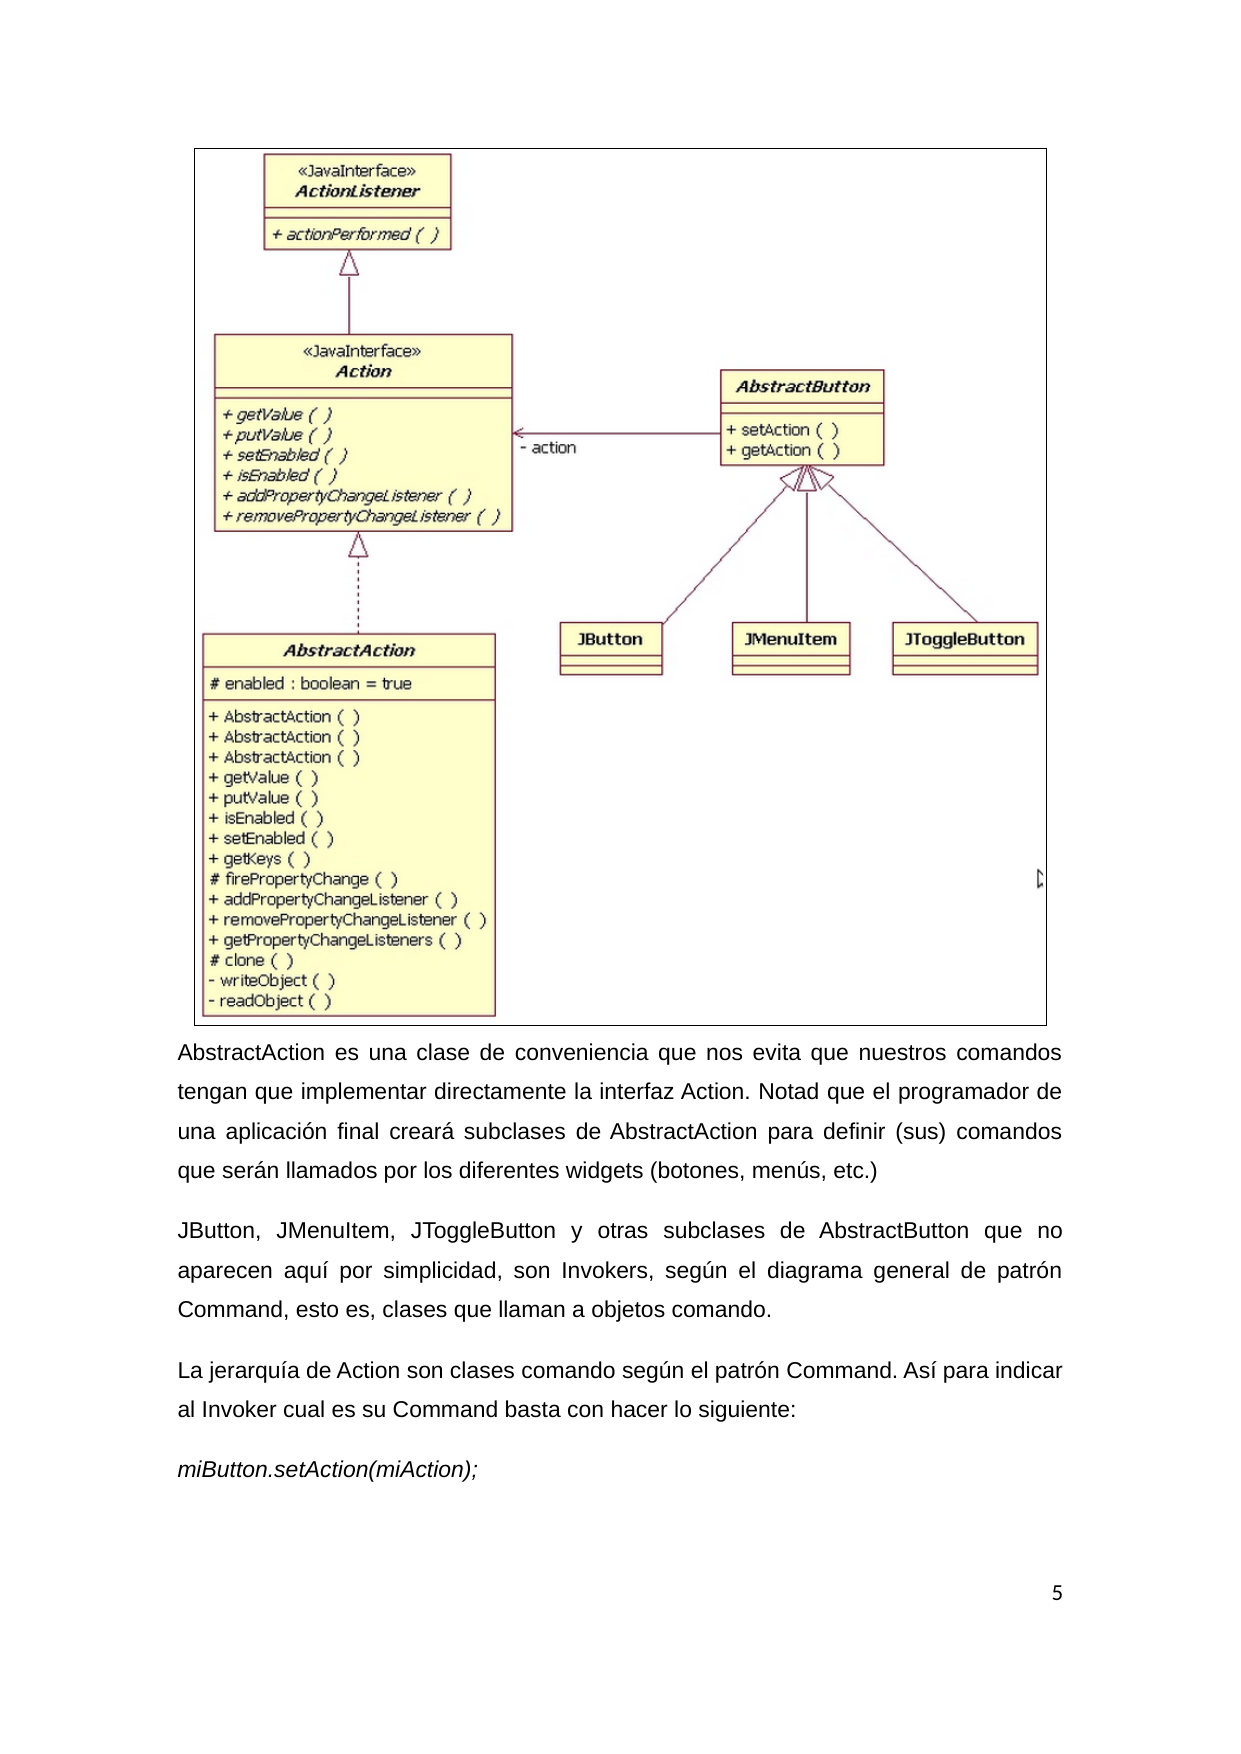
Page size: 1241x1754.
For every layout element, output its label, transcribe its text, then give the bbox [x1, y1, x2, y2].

text AbstractAction es una clase de conveniencia que nos evita que nuestros comandos tengan que implementar directamente la interfaz Action. Notad que el programador de una aplicación final creará subclases de AbstractAction para definir (sus) comandos que serán llamados por los diferentes widgets (botones, menús, etc.) [177, 148, 1063, 1183]
text miButton.setAction(miAction); [177, 1456, 1063, 1483]
text JButton, JMenuItem, JToggleButton y otras subclases de AbstractButton que no aparecen aquí por simplicidad, son Invokers, según el diagrama general de patrón Command, esto es, clases que llaman a objetos comando. [177, 1217, 1063, 1323]
picture [197, 151, 1044, 1022]
text La jerarquía de Action son clases comando según el patrón Command. Así para indicar al Invoker cual es su Command basta con hacer lo siguiente: [177, 1357, 1063, 1422]
